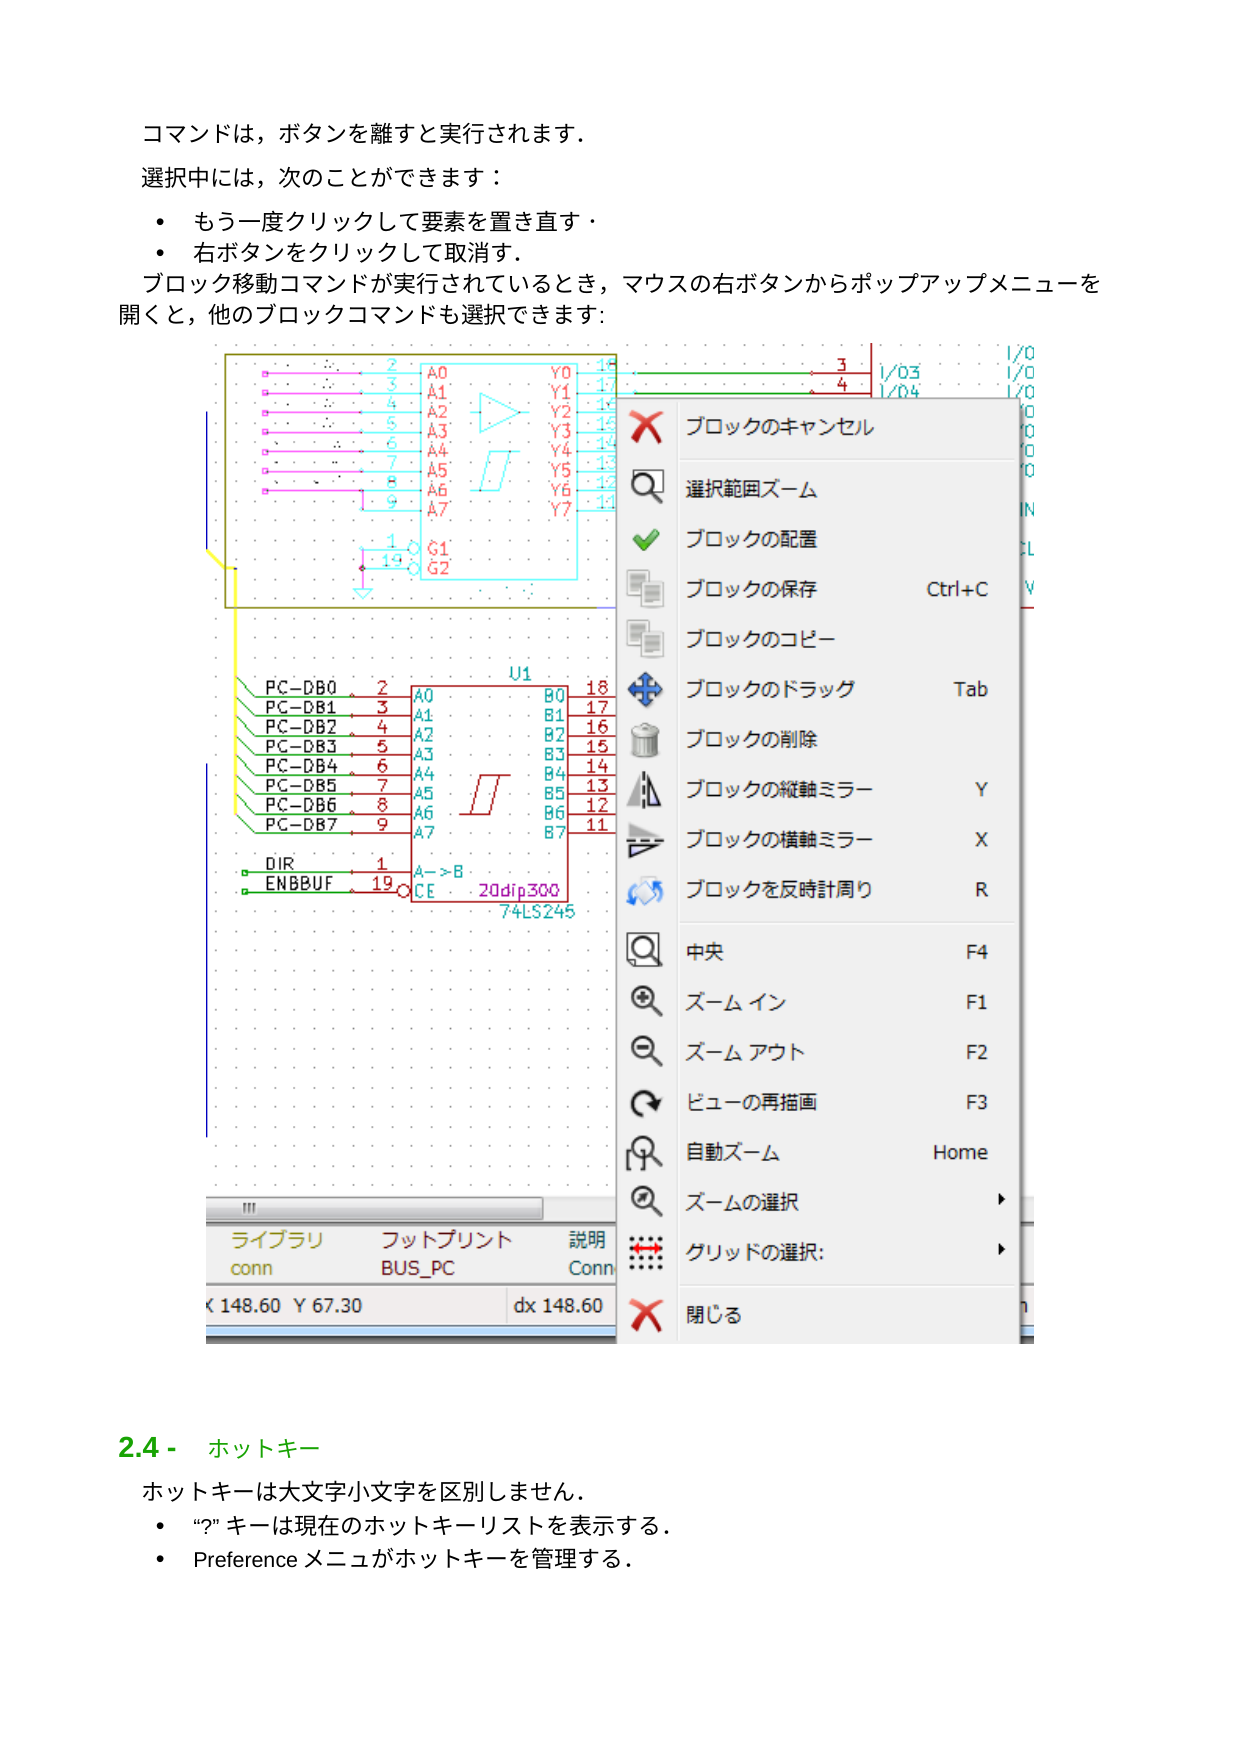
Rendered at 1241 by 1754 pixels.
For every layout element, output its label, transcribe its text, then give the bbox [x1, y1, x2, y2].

list “?” キーは現在のホットキーリストを表示する． [156, 1507, 1122, 1541]
list もう一度クリックして要素を置き直す． [156, 206, 1122, 237]
text ホットキーは大文字小文字を区別しません． [118, 1476, 1122, 1507]
list Preferenceメニュがホットキーを管理する． [156, 1541, 1122, 1574]
picture [206, 343, 1034, 1344]
text 選択中には，次のことができます： [118, 162, 1122, 193]
text ブロック移動コマンドが実行されているとき，マウスの右ボタンからポップアップメニューを開くと，他のブロックコマンドも選択できます: [118, 268, 1122, 331]
text コマンドは，ボタンを離すと実行されます． [118, 118, 1122, 149]
subtitle ホットキー [118, 1430, 1122, 1464]
list 右ボタンをクリックして取消す． [156, 237, 1122, 268]
